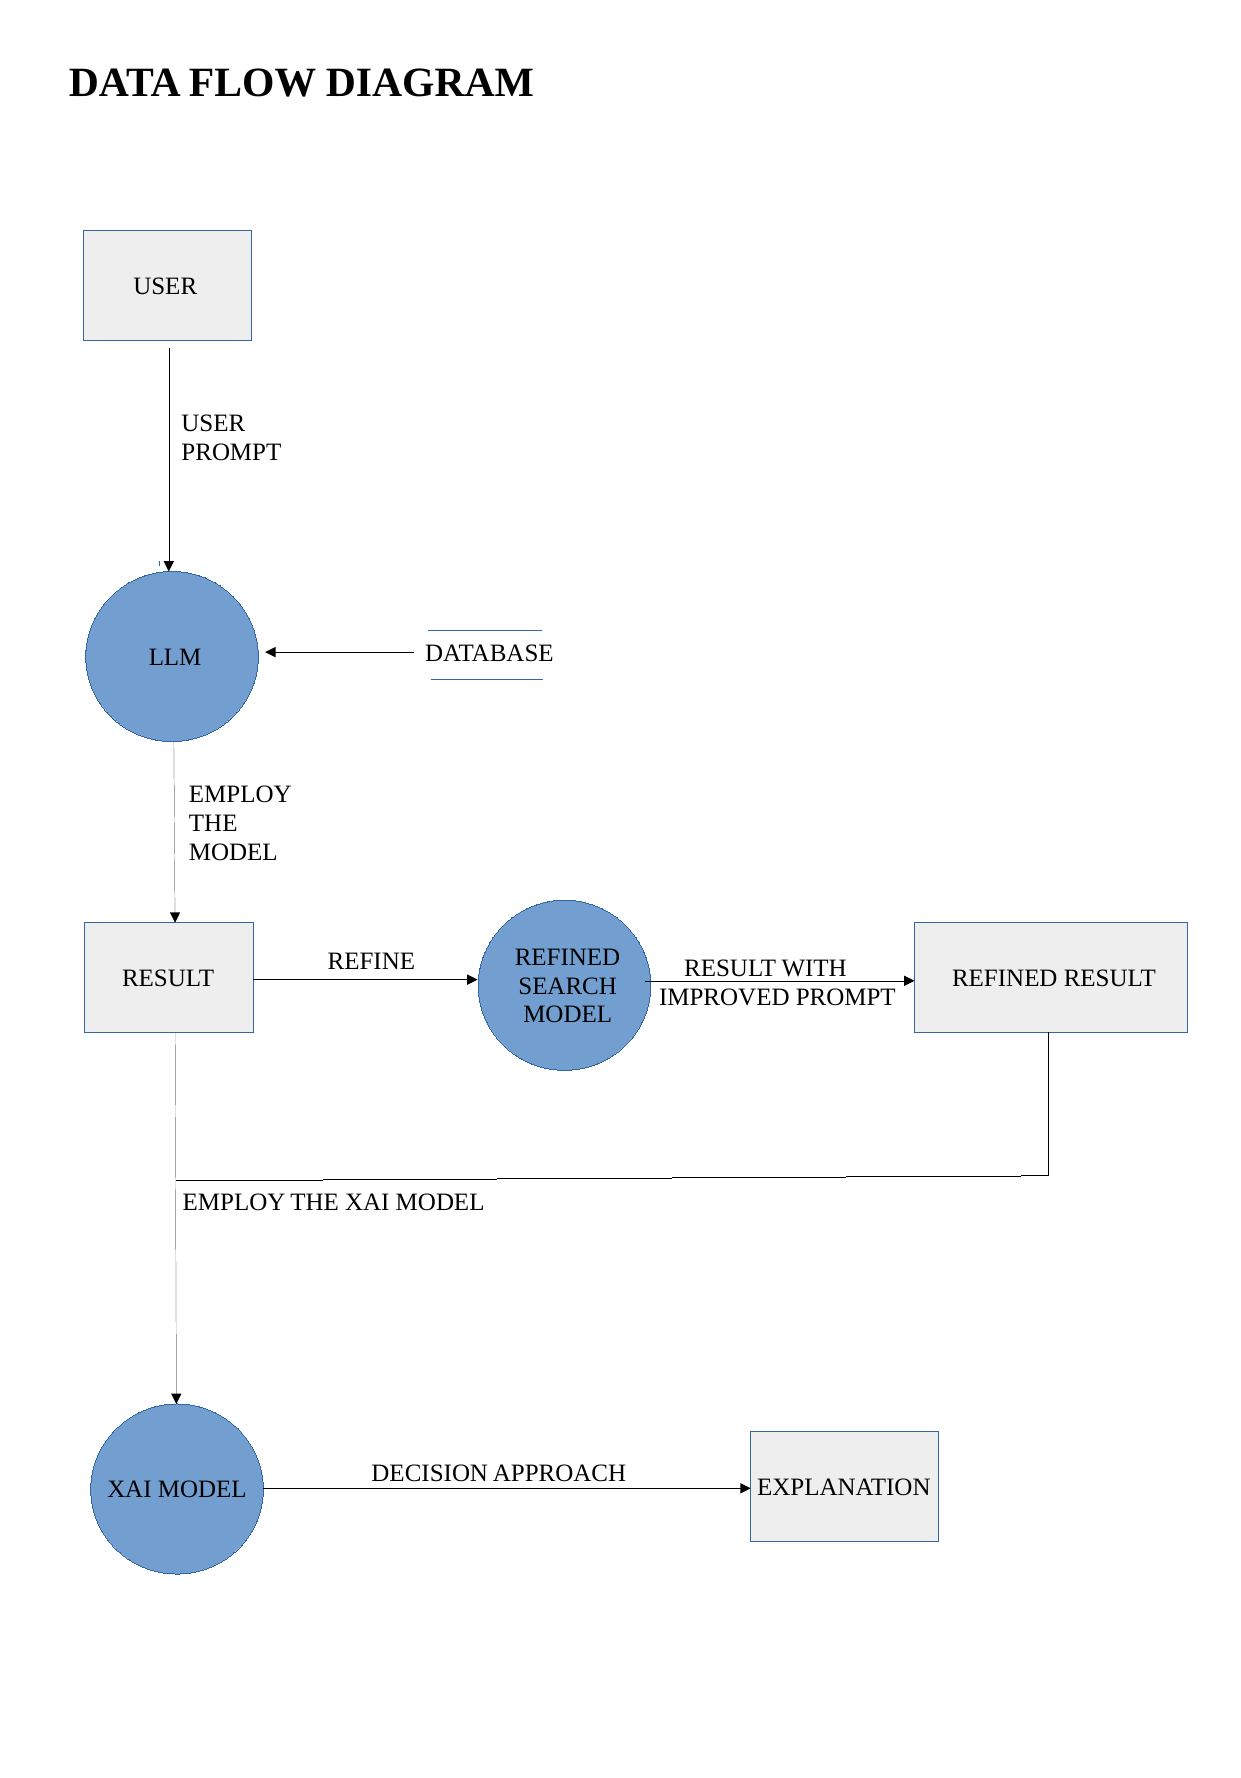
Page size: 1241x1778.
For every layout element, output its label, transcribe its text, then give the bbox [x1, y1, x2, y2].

text DATA FLOW DIAGRAM [0, 57, 1240, 105]
